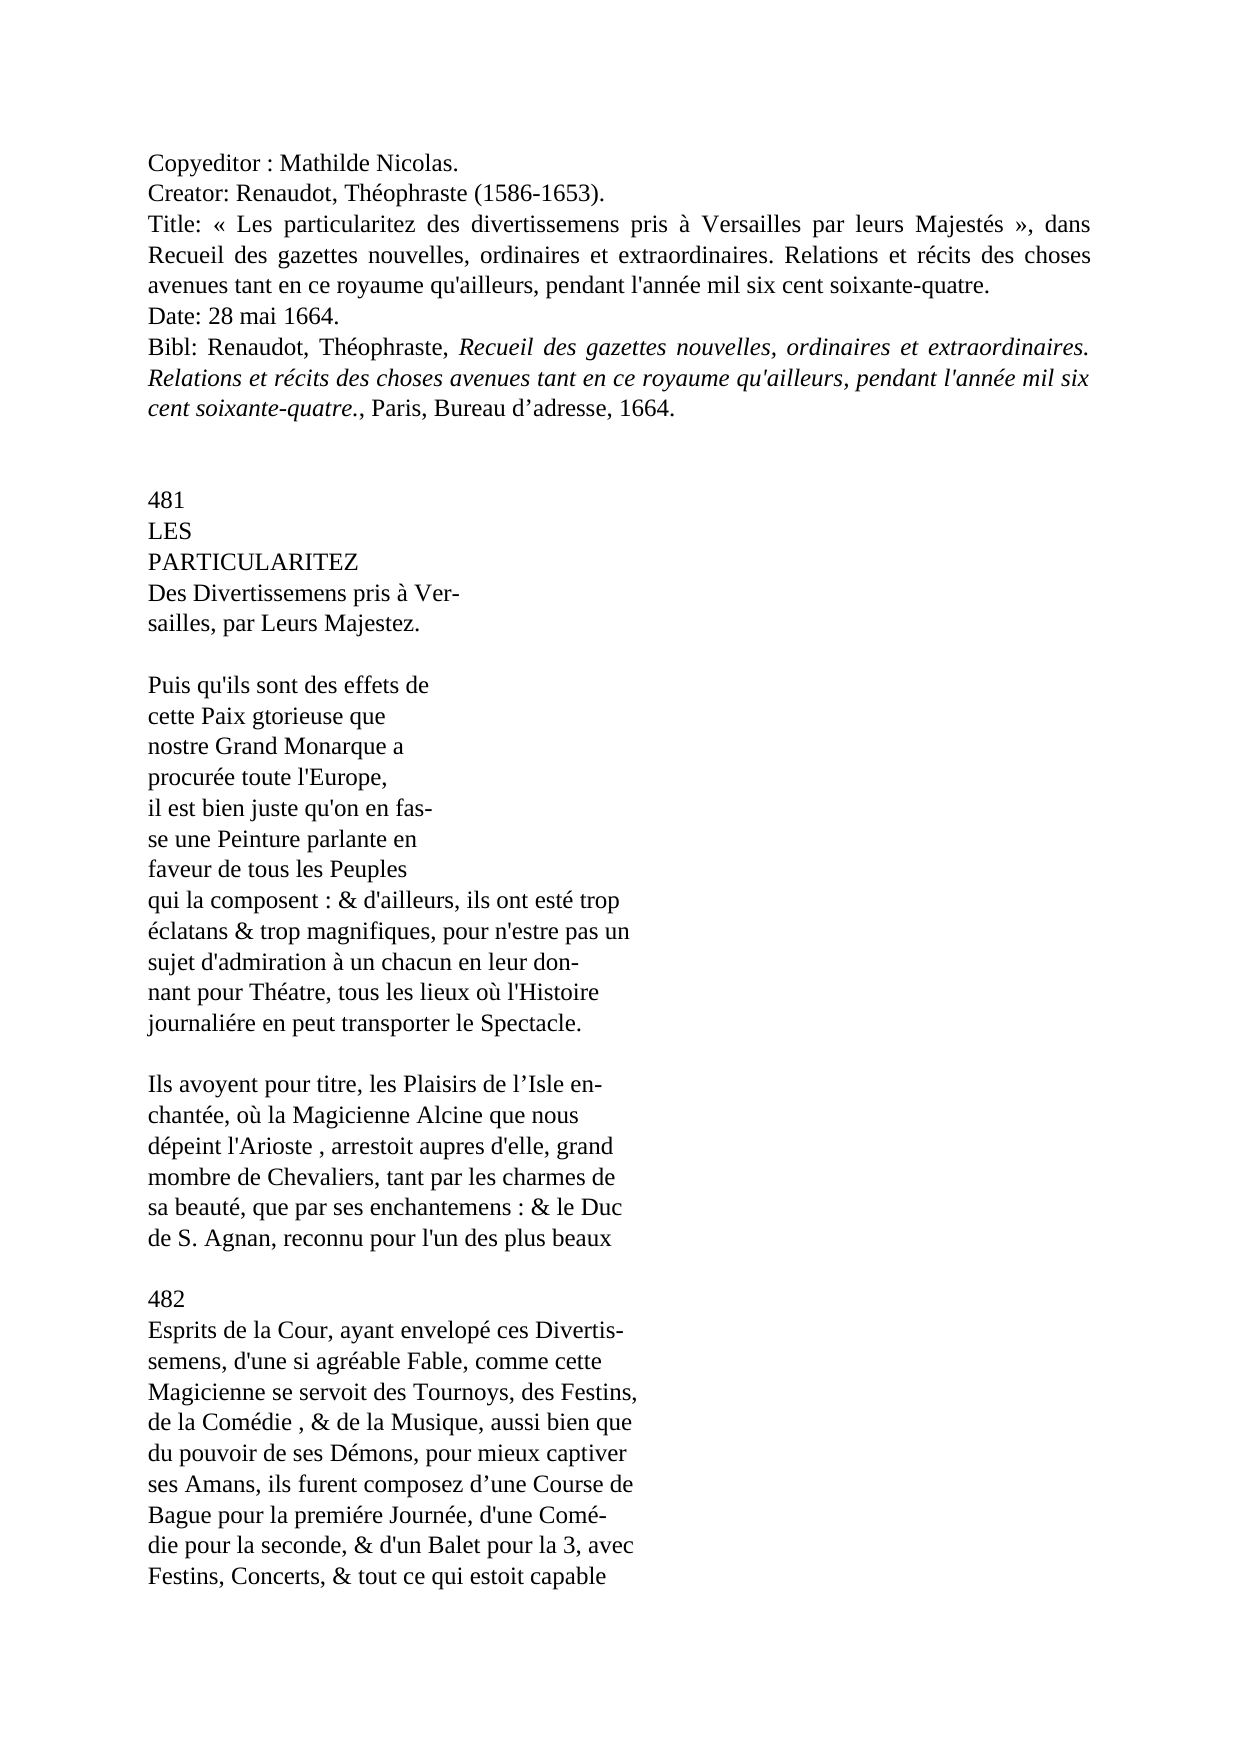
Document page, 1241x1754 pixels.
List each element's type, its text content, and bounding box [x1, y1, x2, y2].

text cette Paix gtorieuse que [148, 701, 1093, 729]
text journaliére en peut transporter le Spectacle. [148, 1008, 1093, 1037]
text dépeint l'Arioste , arrestoit aupres d'elle, grand [148, 1131, 1093, 1160]
text mombre de Chevaliers, tant par les charmes de [148, 1162, 1093, 1190]
text Festins, Concerts, & tout ce qui estoit capable [148, 1561, 1093, 1590]
text sa beauté, que par ses enchantemens : & le Duc [148, 1192, 1093, 1221]
text du pouvoir de ses Démons, pour mieux captiver [148, 1438, 1093, 1467]
text Puis qu'ils sont des effets de [148, 670, 1093, 699]
text chantée, où la Magicienne Alcine que nous [148, 1100, 1093, 1129]
text semens, d'une si agréable Fable, comme cette [148, 1346, 1093, 1375]
text ses Amans, ils furent composez d’une Course de [148, 1469, 1093, 1498]
text sailles, par Leurs Majestez. [148, 608, 1093, 637]
text Magicienne se servoit des Tournoys, des Festins, [148, 1377, 1093, 1406]
text 481 [148, 486, 1093, 514]
text qui la composent : & d'ailleurs, ils ont esté trop [148, 885, 1093, 914]
text Bibl: Renaudot, Théophraste, Recueil des gazettes nouvelles, ordinaires et extraordinaires. Relations et récits des choses avenues tant en ce royaume qu'ailleurs, pendant l'année mil six cent soixante-quatre., Paris, Bureau d’adresse, 1664. [148, 332, 1093, 422]
text PARTICULARITEZ [148, 547, 1093, 576]
text éclatans & trop magnifiques, pour n'estre pas un [148, 916, 1093, 944]
text nostre Grand Monarque a [148, 731, 1093, 760]
text Des Divertissemens pris à Ver- [148, 578, 1093, 607]
text 482 [148, 1284, 1093, 1313]
text LES [148, 516, 1093, 545]
text faveur de tous les Peuples [148, 854, 1093, 883]
text il est bien juste qu'on en fas- [148, 793, 1093, 822]
text procurée toute l'Europe, [148, 762, 1093, 791]
text se une Peinture parlante en [148, 824, 1093, 852]
text de S. Agnan, reconnu pour l'un des plus beaux [148, 1223, 1093, 1252]
text sujet d'admiration à un chacun en leur don- [148, 947, 1093, 975]
text Copyeditor : Mathilde Nicolas. [148, 148, 1093, 176]
text Title: « Les particularitez des divertissemens pris à Versailles par leurs Majestés », dans Recueil des gazettes nouvelles, ordinaires et extraordinaires. Relations et récits des choses avenues tant en ce royaume qu'ailleurs, pendant l'année mil six cent soixante-quatre. [148, 209, 1093, 299]
text Esprits de la Cour, ayant envelopé ces Divertis- [148, 1315, 1093, 1344]
text Creator: Renaudot, Théophraste (1586-1653). [148, 178, 1093, 207]
text nant pour Théatre, tous les lieux où l'Histoire [148, 977, 1093, 1006]
text die pour la seconde, & d'un Balet pour la 3, avec [148, 1530, 1093, 1559]
text Bague pour la premiére Journée, d'une Comé- [148, 1500, 1093, 1528]
text de la Comédie , & de la Musique, aussi bien que [148, 1407, 1093, 1436]
text Date: 28 mai 1664. [148, 301, 1093, 330]
text Ils avoyent pour titre, les Plaisirs de l’Isle en- [148, 1069, 1093, 1098]
